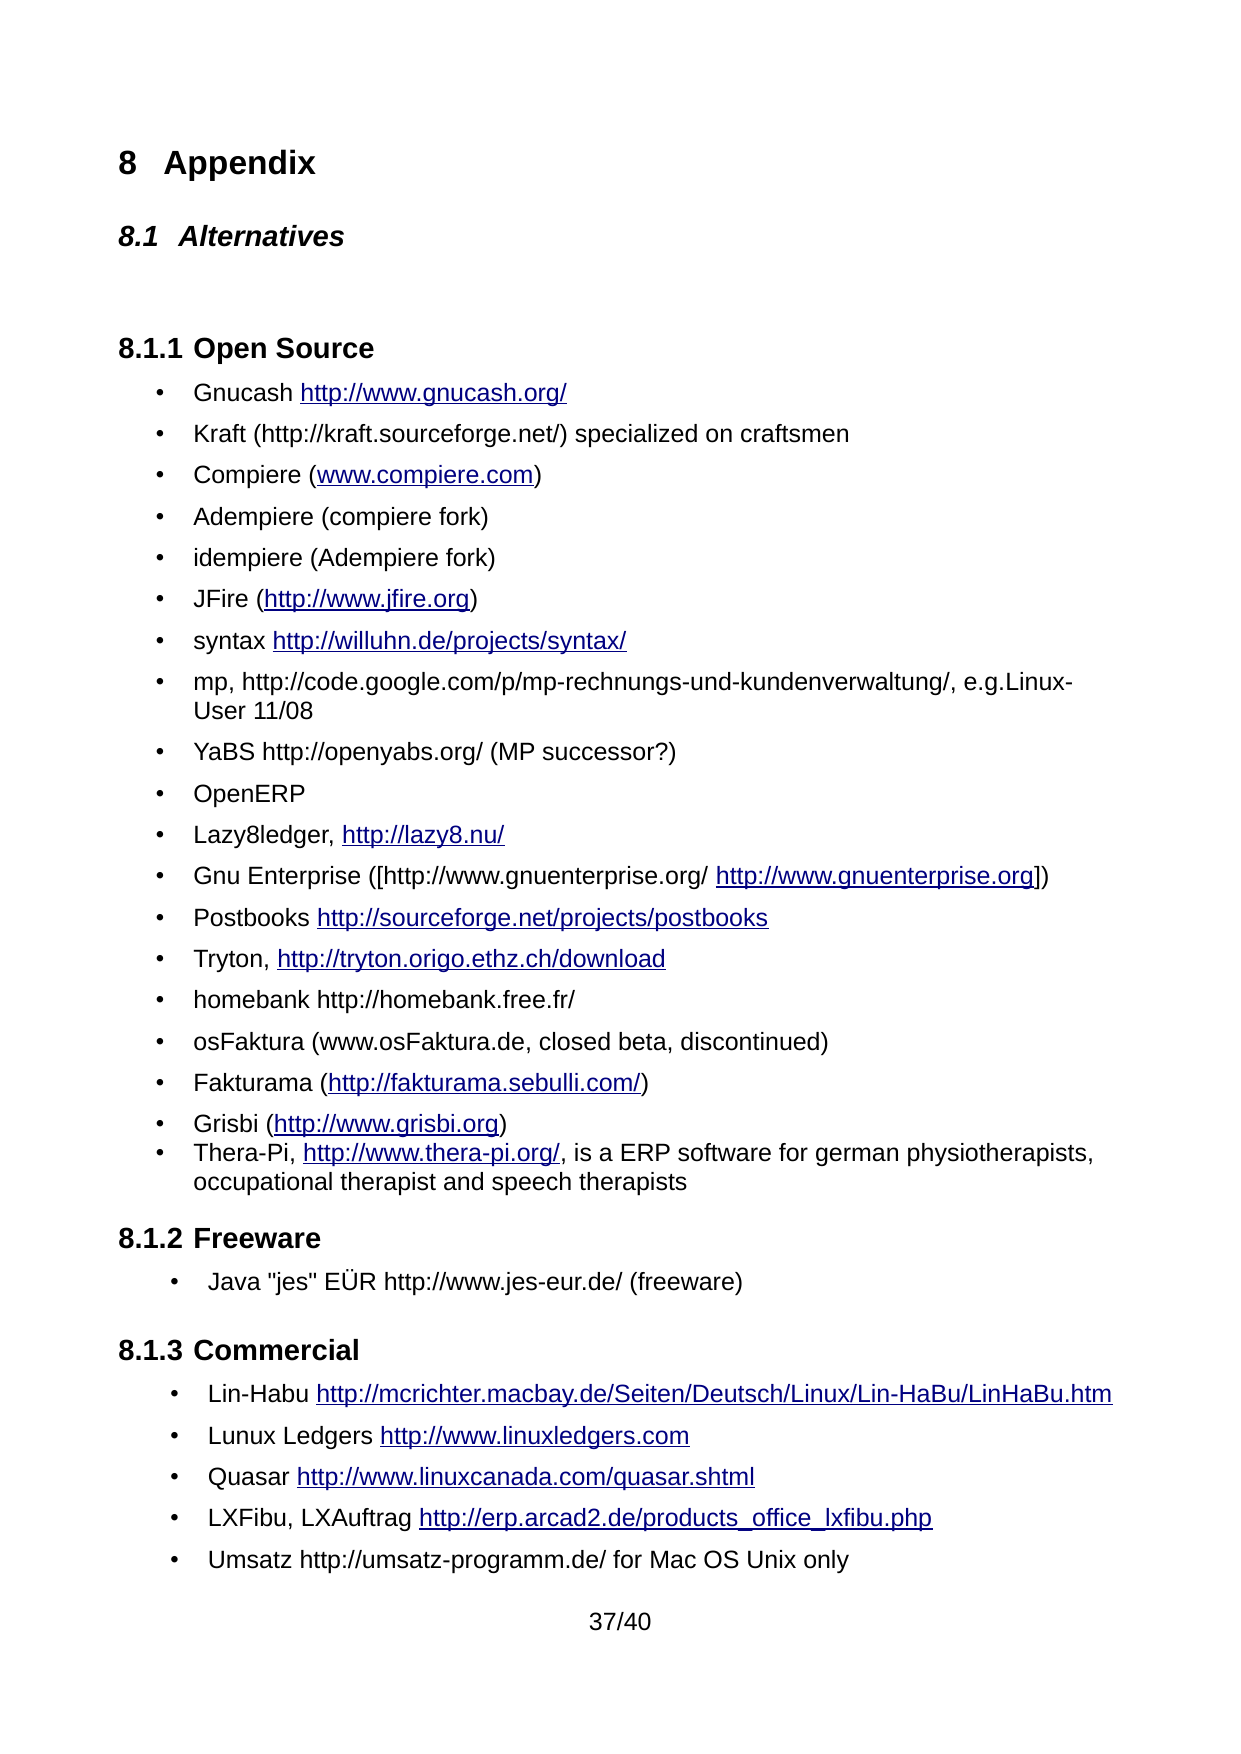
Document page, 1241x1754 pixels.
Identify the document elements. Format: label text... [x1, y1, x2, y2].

list LXFibu, LXAuftrag http://erp.arcad2.de/products_office_lxfibu.php [170, 1503, 1122, 1532]
list mp, http://code.google.com/p/mp-rechnungs-und-kundenverwaltung/, e.g.Linux-User 11/08 [156, 667, 1122, 725]
subtitle Alternatives [118, 219, 1122, 253]
list Java "jes" EÜR http://www.jes-eur.de/ (freeware) [170, 1267, 1122, 1296]
subtitle Appendix [118, 143, 1122, 182]
list Compiere (www.compiere.com) [156, 460, 1122, 489]
list Lazy8ledger, http://lazy8.nu/ [156, 820, 1122, 849]
list Thera-Pi, http://www.thera-pi.org/, is a ERP software for german physiotherapists, occupational therapist and speech therapists [156, 1138, 1122, 1196]
list syntax http://willuhn.de/projects/syntax/ [156, 626, 1122, 654]
list Gnucash http://www.gnucash.org/ [156, 378, 1122, 406]
list osFaktura (www.osFaktura.de, closed beta, discontinued) [156, 1027, 1122, 1056]
list Tryton, http://tryton.origo.ethz.ch/download [156, 944, 1122, 973]
list Lunux Ledgers http://www.linuxledgers.com [170, 1421, 1122, 1449]
list Quasar http://www.linuxcanada.com/quasar.shtml [170, 1462, 1122, 1491]
list Fakturama (http://fakturama.sebulli.com/) [156, 1068, 1122, 1097]
list Gnu Enterprise ([http://www.gnuenterprise.org/ http://www.gnuenterprise.org]) [156, 861, 1122, 890]
subtitle Open Source [118, 332, 1122, 365]
list OpenERP [156, 778, 1122, 807]
list Kraft (http://kraft.sourceforge.net/) specialized on craftsmen [156, 419, 1122, 448]
list Grisbi (http://www.grisbi.org) [156, 1109, 1122, 1138]
list idempiere (Adempiere fork) [156, 543, 1122, 572]
subtitle Freeware [118, 1221, 1122, 1254]
list Lin-Habu http://mcrichter.macbay.de/Seiten/Deutsch/Linux/Lin-HaBu/LinHaBu.htm [170, 1379, 1122, 1408]
list Postbooks http://sourceforge.net/projects/postbooks [156, 903, 1122, 931]
list homebank http://homebank.free.fr/ [156, 985, 1122, 1014]
list Umsatz http://umsatz-programm.de/ for Mac OS Unix only [170, 1545, 1122, 1573]
list Adempiere (compiere fork) [156, 502, 1122, 531]
subtitle Commercial [118, 1333, 1122, 1367]
list JFire (http://www.jfire.org) [156, 584, 1122, 613]
list YaBS http://openyabs.org/ (MP successor?) [156, 737, 1122, 766]
